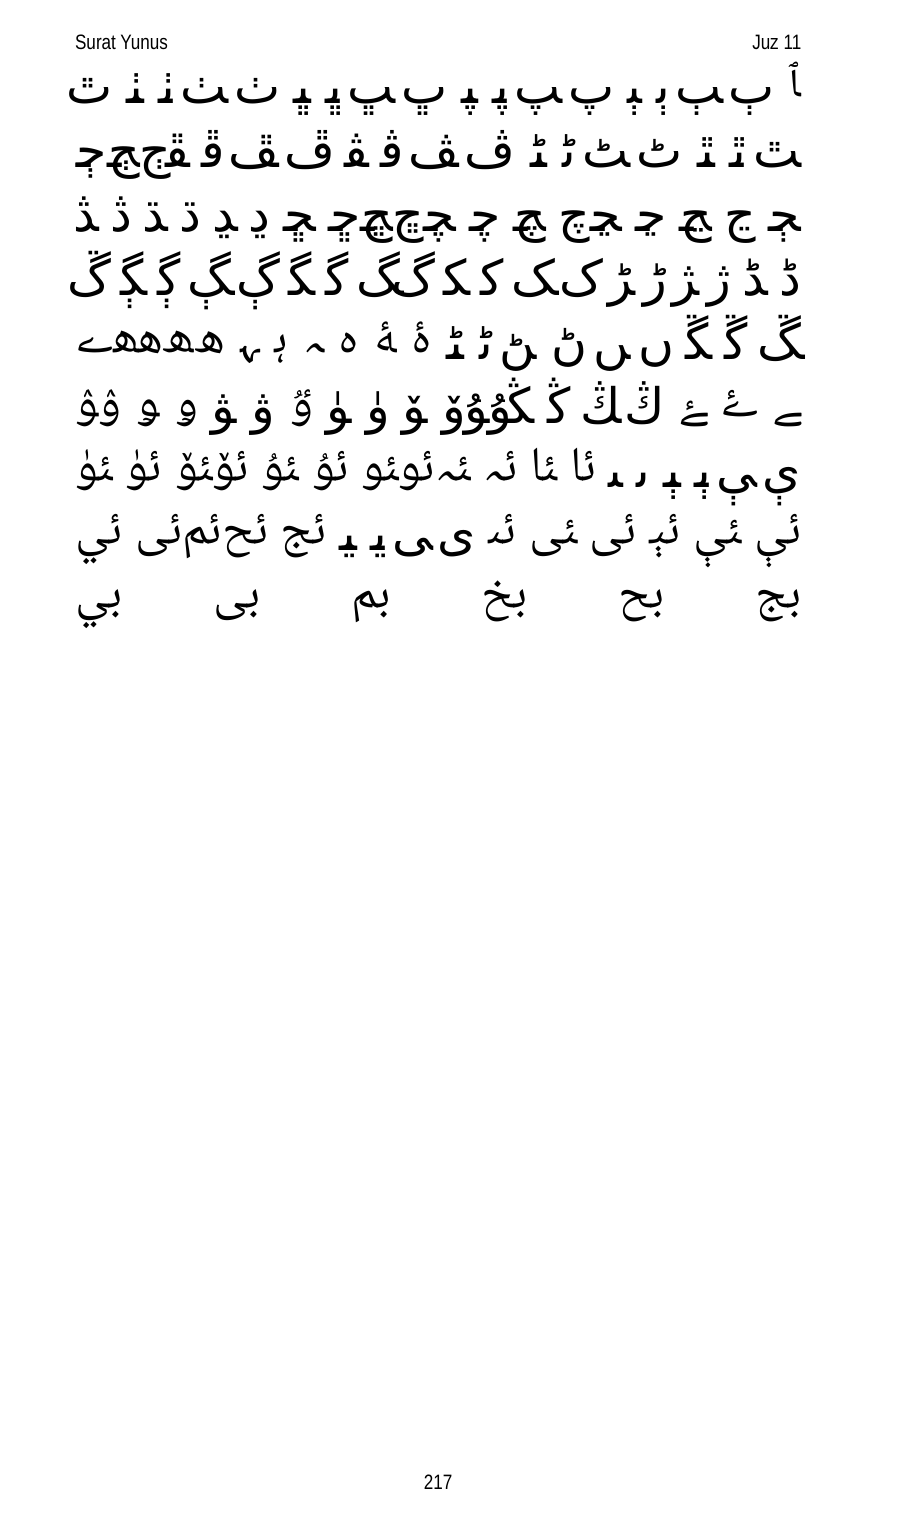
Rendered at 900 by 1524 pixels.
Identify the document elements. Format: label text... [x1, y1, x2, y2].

text ﭑ ﭒ ﭓ ﭔ ﭕ ﭖ ﭗ ﭘ ﭙ ﭚ ﭛ ﭜ ﭝ ﭞ ﭟ ﭠ ﭡ ﭢ ﭣ ﭤ ﭥ ﭦ ﭧ ﭨ ﭩ ﭪ ﭫ ﭬ ﭭ ﭮ ﭯ ﭰ ﭱﭲﭳﭴ ﭵ ﭶ ﭷ ﭸ ﭹﭺ ﭻ ﭼ ﭽﭾﭿﮀ ﮁ ﮂ ﮃ ﮄ ﮅ ﮆ ﮇ ﮈ ﮉ ﮊ ﮋ ﮌ ﮍ ﮎ ﮏ ﮐ ﮑ ﮒﮓ ﮔ ﮕ ﮖ ﮗ ﮘ ﮙ ﮚ ﮛ ﮜ ﮝ ﮞ ﮟ ﮠ ﮡ ﮢ ﮣ ﮤ ﮥ ﮦ ﮧ ﮨ ﮩ ﮪﮫﮬﮭﮮ ﮯ ﮰ ﮱ ﯓ ﯔ ﯕ ﯖﯗﯘﯙ ﯚ ﯛ ﯜ ﯝ ﯞ ﯟ ﯠ ﯡ ﯢﯣ ﯤ ﯥ ﯦ ﯧ ﯨ ﯩ ﯪ ﯫ ﯬ ﯭﯮﯯ ﯰ ﯱ ﯲﯳ ﯴ ﯵ ﯶ ﯷ ﯸ ﯹ ﯺ ﯻ ﯼ ﯽ ﯾ ﯿ ﰀ ﰁﰂﰃ ﰄ ﰅ ﰆ ﰇ ﰈ ﰉ ﰊ [75, 60, 801, 635]
